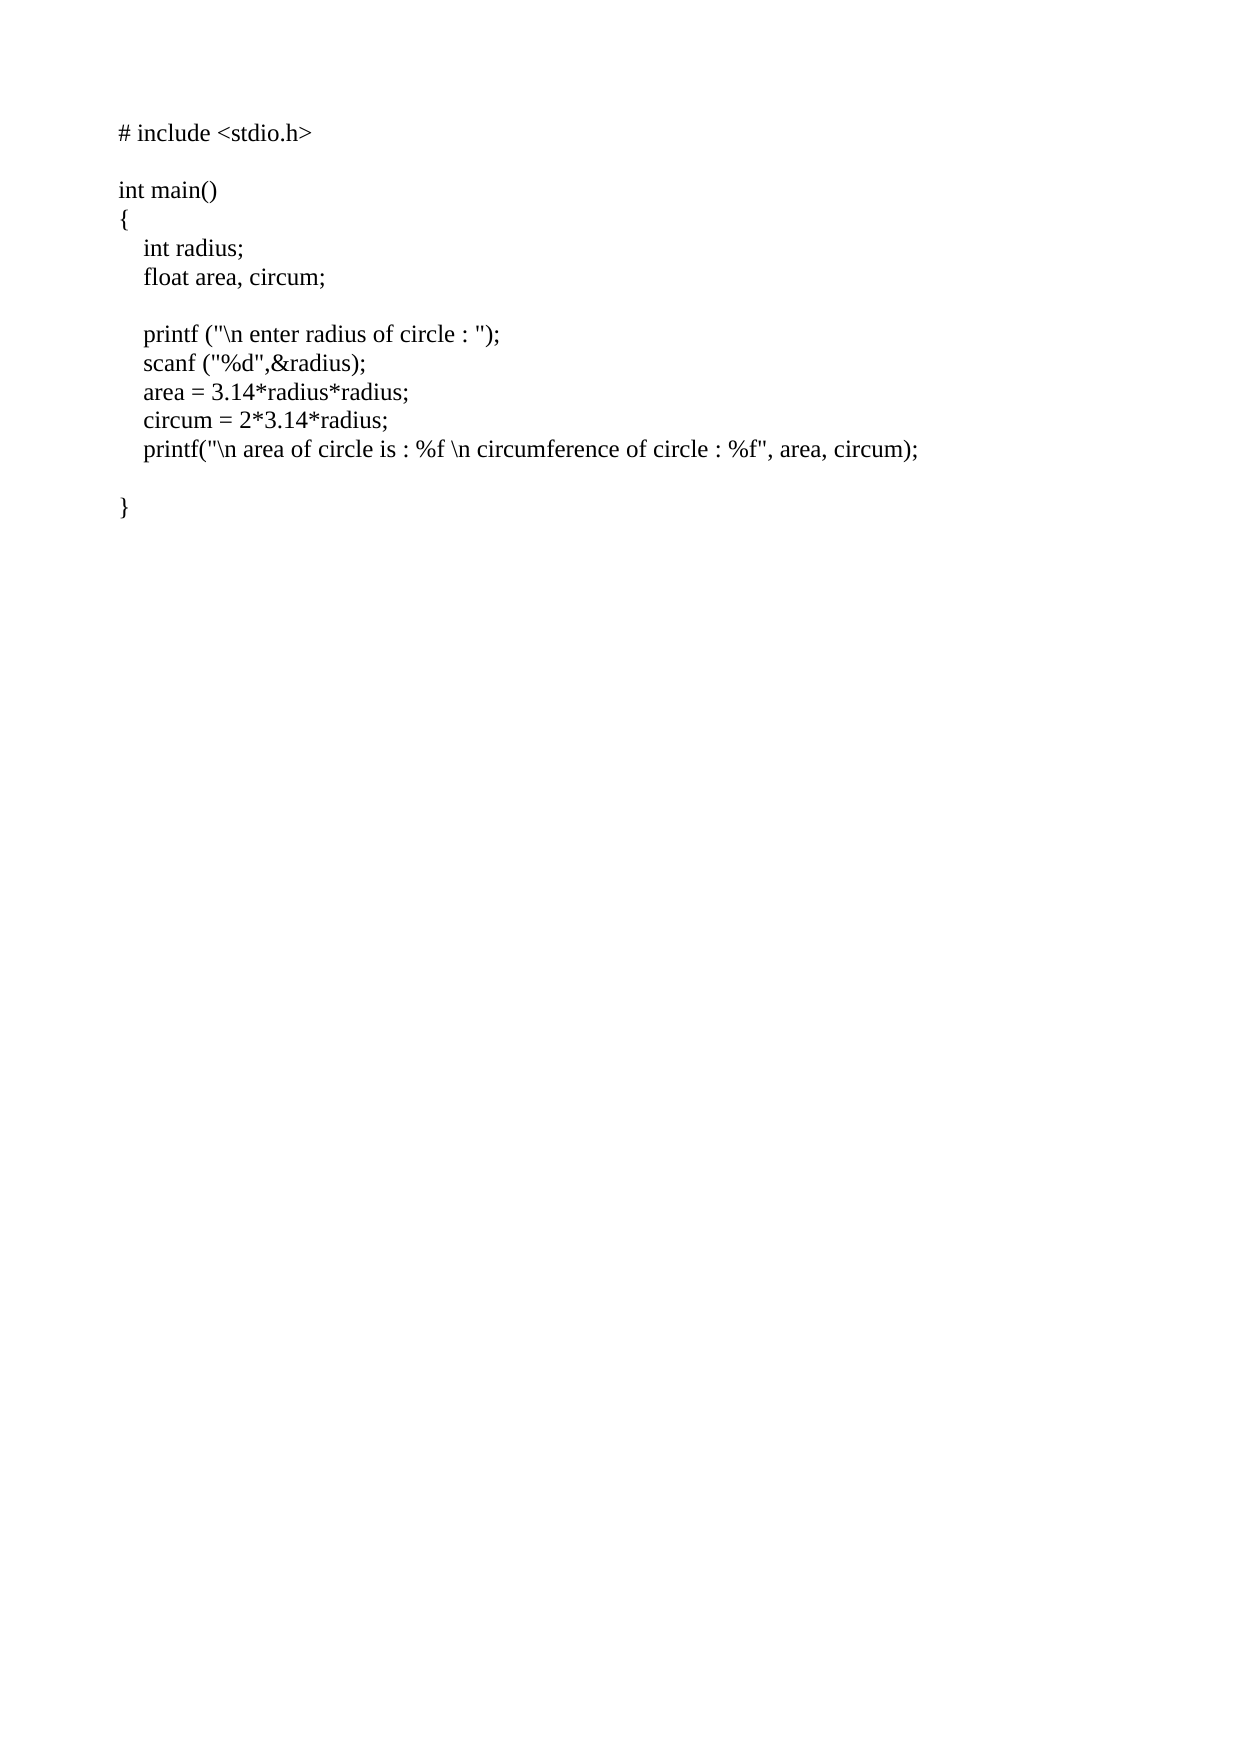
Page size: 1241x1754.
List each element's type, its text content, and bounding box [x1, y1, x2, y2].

text printf("\n area of circle is : %f \n circumference of circle : %f", area, circum); [118, 434, 1122, 463]
text circum = 2*3.14*radius; [118, 406, 1122, 434]
text area = 3.14*radius*radius; [118, 377, 1122, 406]
text int main() [118, 176, 1122, 204]
text int radius; [118, 233, 1122, 262]
text float area, circum; [118, 262, 1122, 291]
text printf ("\n enter radius of circle : "); [118, 319, 1122, 348]
text { [118, 204, 1122, 233]
text } [118, 492, 1122, 521]
text scanf ("%d",&radius); [118, 348, 1122, 377]
text # include <stdio.h> [118, 118, 1122, 147]
